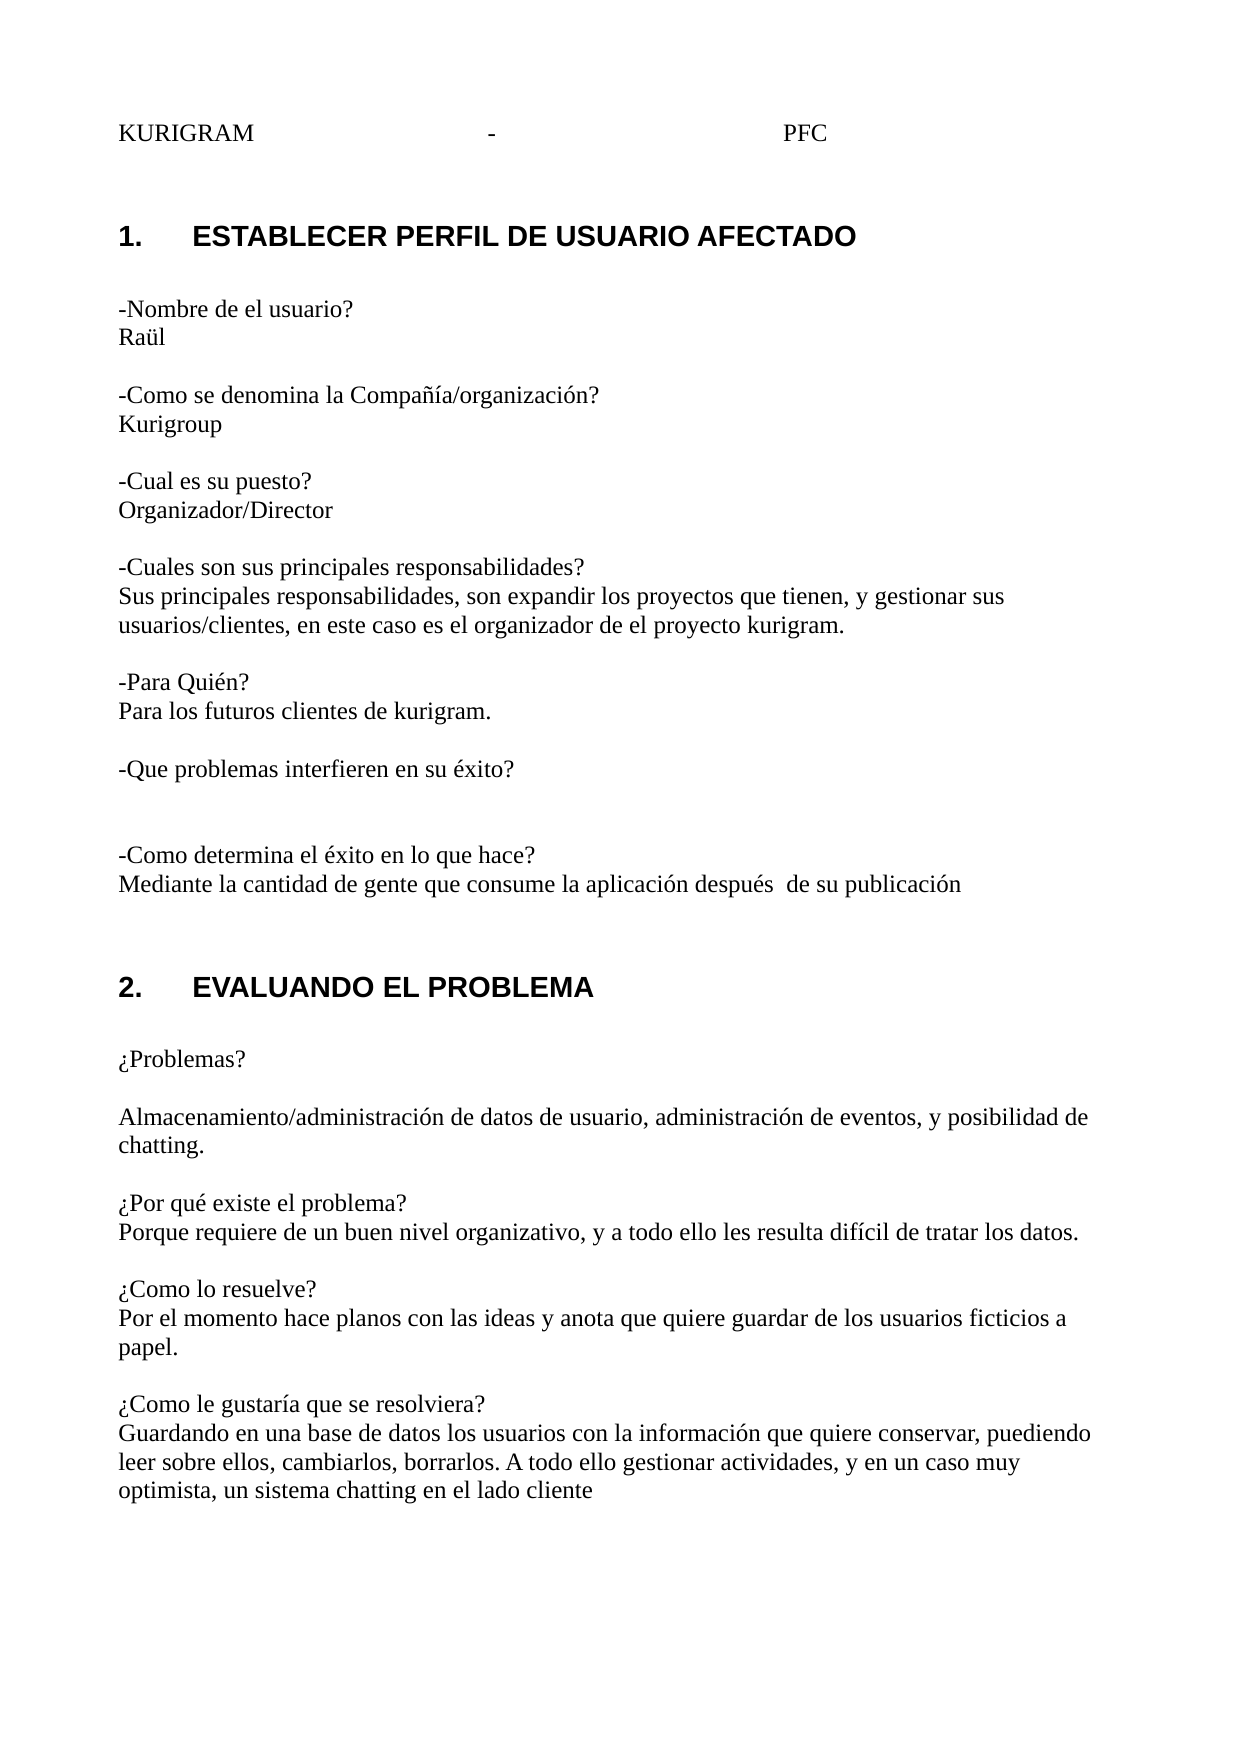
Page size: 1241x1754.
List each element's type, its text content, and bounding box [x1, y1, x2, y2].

subtitle 1. ESTABLECER PERFIL DE USUARIO AFECTADO [118, 219, 1122, 252]
text Kurigroup [118, 409, 1122, 437]
text Mediante la cantidad de gente que consume la aplicación después de su publicación [118, 869, 1122, 897]
text Por el momento hace planos con las ideas y anota que quiere guardar de los usuarios ficticios a papel. [118, 1303, 1122, 1361]
text Organizador/Director [118, 495, 1122, 524]
text -Para Quién? [118, 667, 1122, 696]
text -Que problemas interfieren en su éxito? [118, 754, 1122, 782]
text ¿Como le gustaría que se resolviera? [118, 1389, 1122, 1418]
text Almacenamiento/administración de datos de usuario, administración de eventos, y posibilidad de chatting. [118, 1102, 1122, 1159]
text ¿Problemas? [118, 1044, 1122, 1073]
text -Como se denomina la Compañía/organización? [118, 380, 1122, 409]
text -Cuales son sus principales responsabilidades? [118, 552, 1122, 581]
text Porque requiere de un buen nivel organizativo, y a todo ello les resulta difícil de tratar los datos. [118, 1217, 1122, 1246]
text -Cual es su puesto? [118, 466, 1122, 495]
text -Como determina el éxito en lo que hace? [118, 840, 1122, 869]
text Raül [118, 322, 1122, 351]
text ¿Por qué existe el problema? [118, 1188, 1122, 1217]
text Sus principales responsabilidades, son expandir los proyectos que tienen, y gestionar sus usuarios/clientes, en este caso es el organizador de el proyecto kurigram. [118, 581, 1122, 639]
subtitle 2. EVALUANDO EL PROBLEMA [118, 969, 1122, 1003]
text -Nombre de el usuario? [118, 294, 1122, 322]
text KURIGRAM - PFC [118, 118, 1122, 147]
text ¿Como lo resuelve? [118, 1274, 1122, 1303]
text Para los futuros clientes de kurigram. [118, 696, 1122, 725]
text Guardando en una base de datos los usuarios con la información que quiere conservar, puediendo leer sobre ellos, cambiarlos, borrarlos. A todo ello gestionar actividades, y en un caso muy optimista, un sistema chatting en el lado cliente [118, 1418, 1122, 1504]
